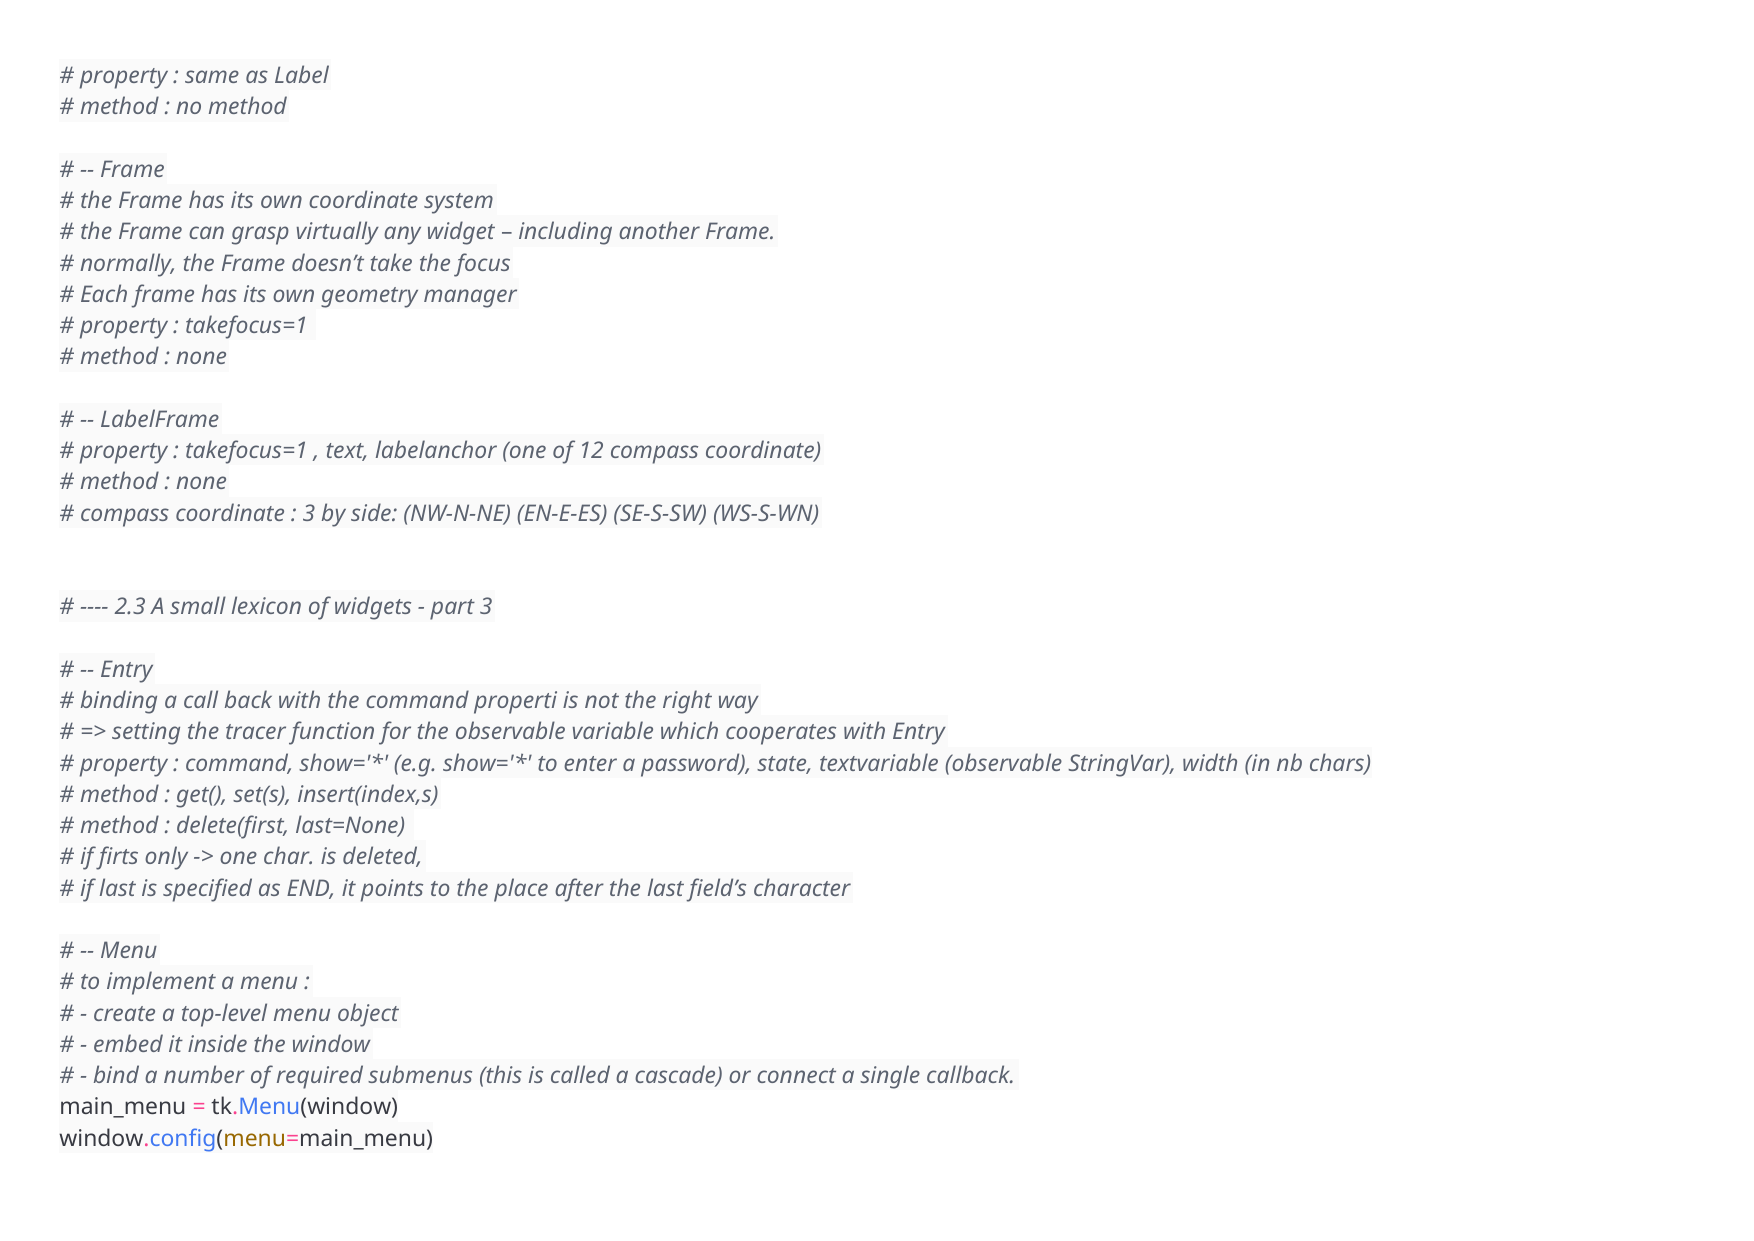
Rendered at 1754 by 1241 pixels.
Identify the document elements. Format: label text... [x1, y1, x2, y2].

text # property : same as Label # method : no method # -- Frame # the Frame has its own coordinate system # the Frame can grasp virtually any widget – including another Frame. # normally, the Frame doesn’t take the focus # Each frame has its own geometry manager # property : takefocus=1 # method : none # -- LabelFrame # property : takefocus=1 , text, labelanchor (one of 12 compass coordinate) # method : none # compass coordinate : 3 by side: (NW-N-NE) (EN-E-ES) (SE-S-SW) (WS-S-WN) # ---- 2.3 A small lexicon of widgets - part 3 # -- Entry # binding a call back with the command properti is not the right way # => setting the tracer function for the observable variable which cooperates with Entry # property : command, show='*' (e.g. show='*' to enter a password), state, textvariable (observable StringVar), width (in nb chars) # method : get(), set(s), insert(index,s) # method : delete(first, last=None) # if firts only -> one char. is deleted, # if last is specified as END, it points to the place after the last field’s character # -- Menu # to implement a menu : # - create a top-level menu object # - embed it inside the window # - bind a number of required submenus (this is called a cascade) or connect a single callback. main_menu = tk.Menu(window) window.config(menu=main_menu) [59, 59, 1695, 1153]
